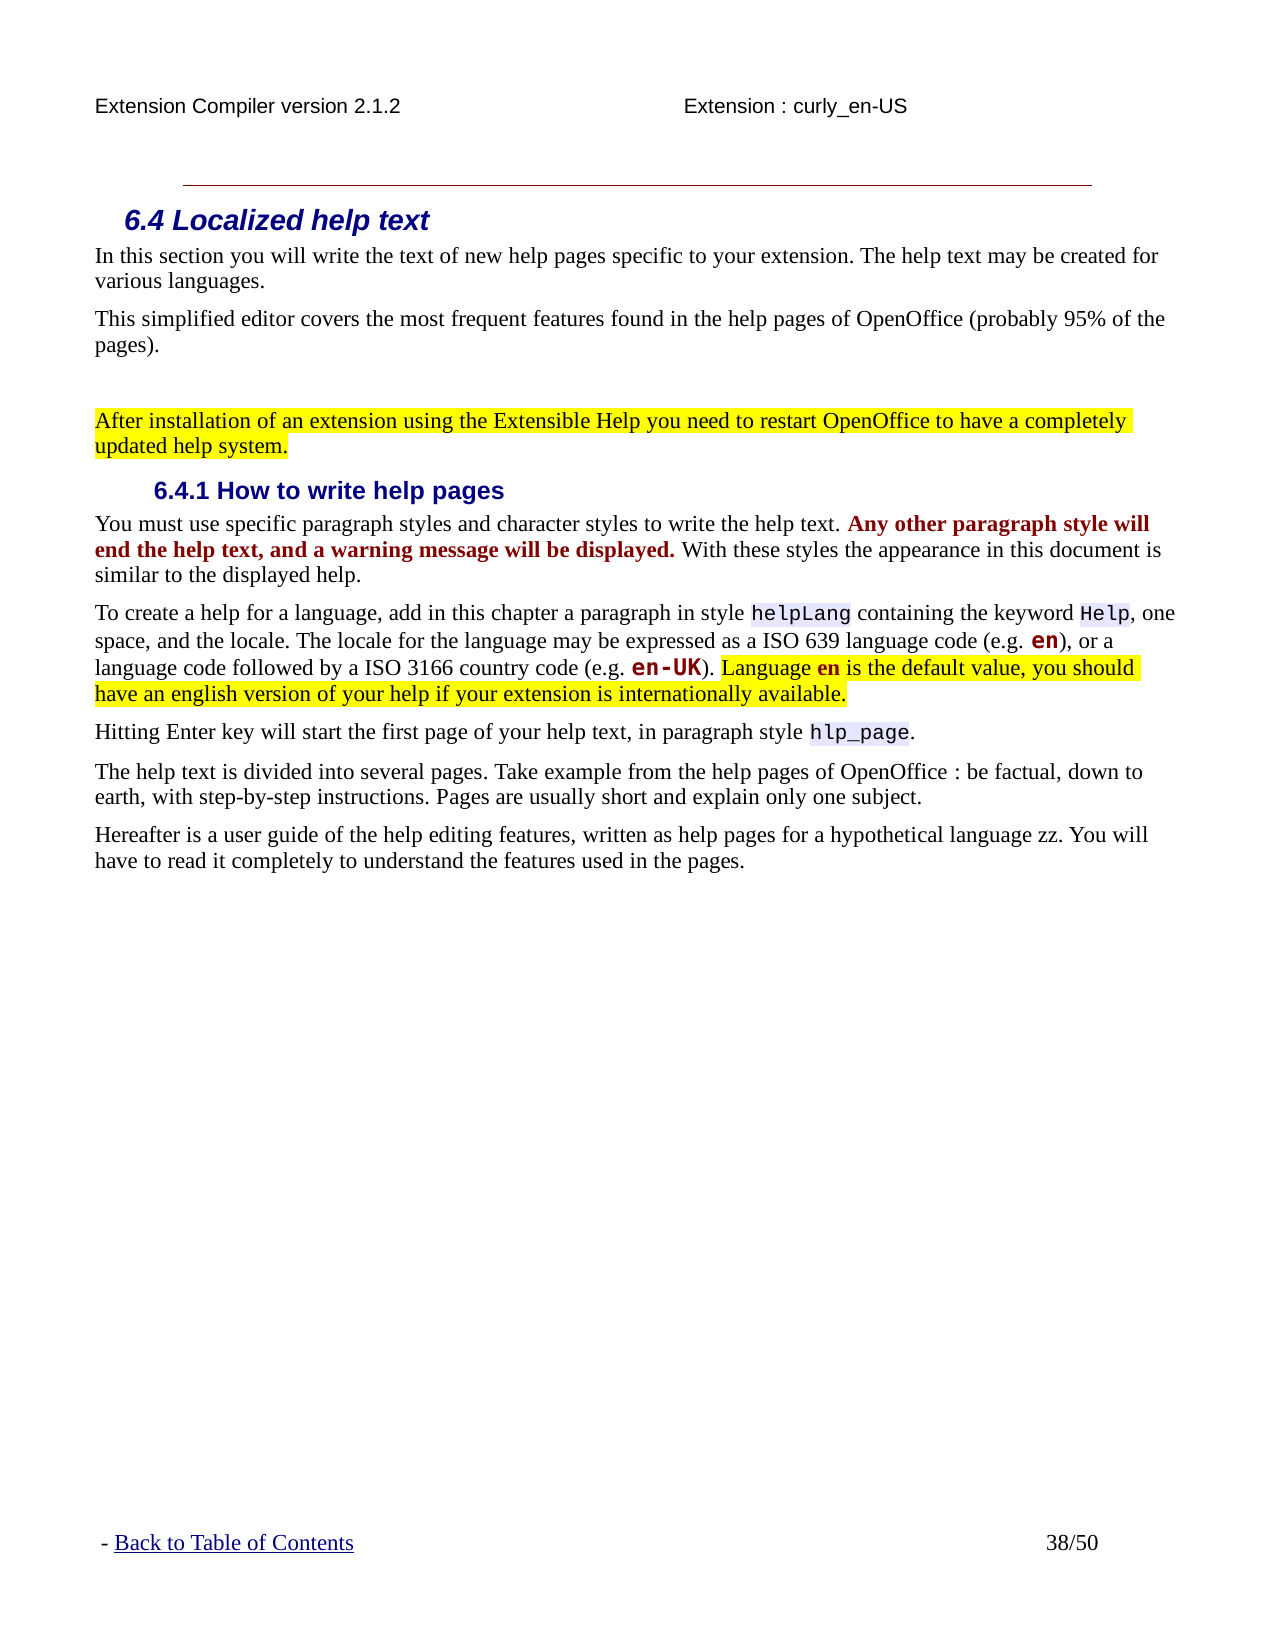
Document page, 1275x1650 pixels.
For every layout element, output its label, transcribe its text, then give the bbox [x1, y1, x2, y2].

text After installation of an extension using the Extensible Help you need to restart OpenOffice to have a completely updated help system. [94, 408, 1181, 459]
text Hitting Enter key will start the first page of your help text, in paragraph style hlp_page. [94, 719, 1181, 746]
text Hereafter is a user guide of the help editing features, written as help pages for a hypothetical language zz. You will have to read it completely to understand the features used in the pages. [94, 822, 1181, 873]
text In this section you will write the text of new help pages specific to your extension. The help text may be created for various languages. [94, 242, 1181, 293]
subtitle How to write help pages [153, 477, 1181, 505]
text The help text is divided into several pages. Take example from the help pages of OpenOffice : be factual, down to earth, with step-by-step instructions. Pages are usually short and explain only one subject. [94, 758, 1181, 809]
subtitle Localized help text [124, 204, 1181, 237]
text You must use specific paragraph styles and character styles to write the help text. Any other paragraph style will end the help text, and a warning message will be displayed. With these styles the appearance in this document is similar to the displayed help. [94, 511, 1181, 588]
text This simplified editor covers the most frequent features found in the help pages of OpenOffice (probably 95% of the pages). [94, 306, 1181, 357]
text To create a help for a language, add in this chapter a paragraph in style helpLang containing the keyword Help, one space, and the locale. The locale for the language may be expressed as a ISO 639 language code (e.g. en), or a language code followed by a ISO 3166 country code (e.g. en-UK). Language en is the default value, you should have an english version of your help if your extension is internationally available. [94, 600, 1181, 707]
